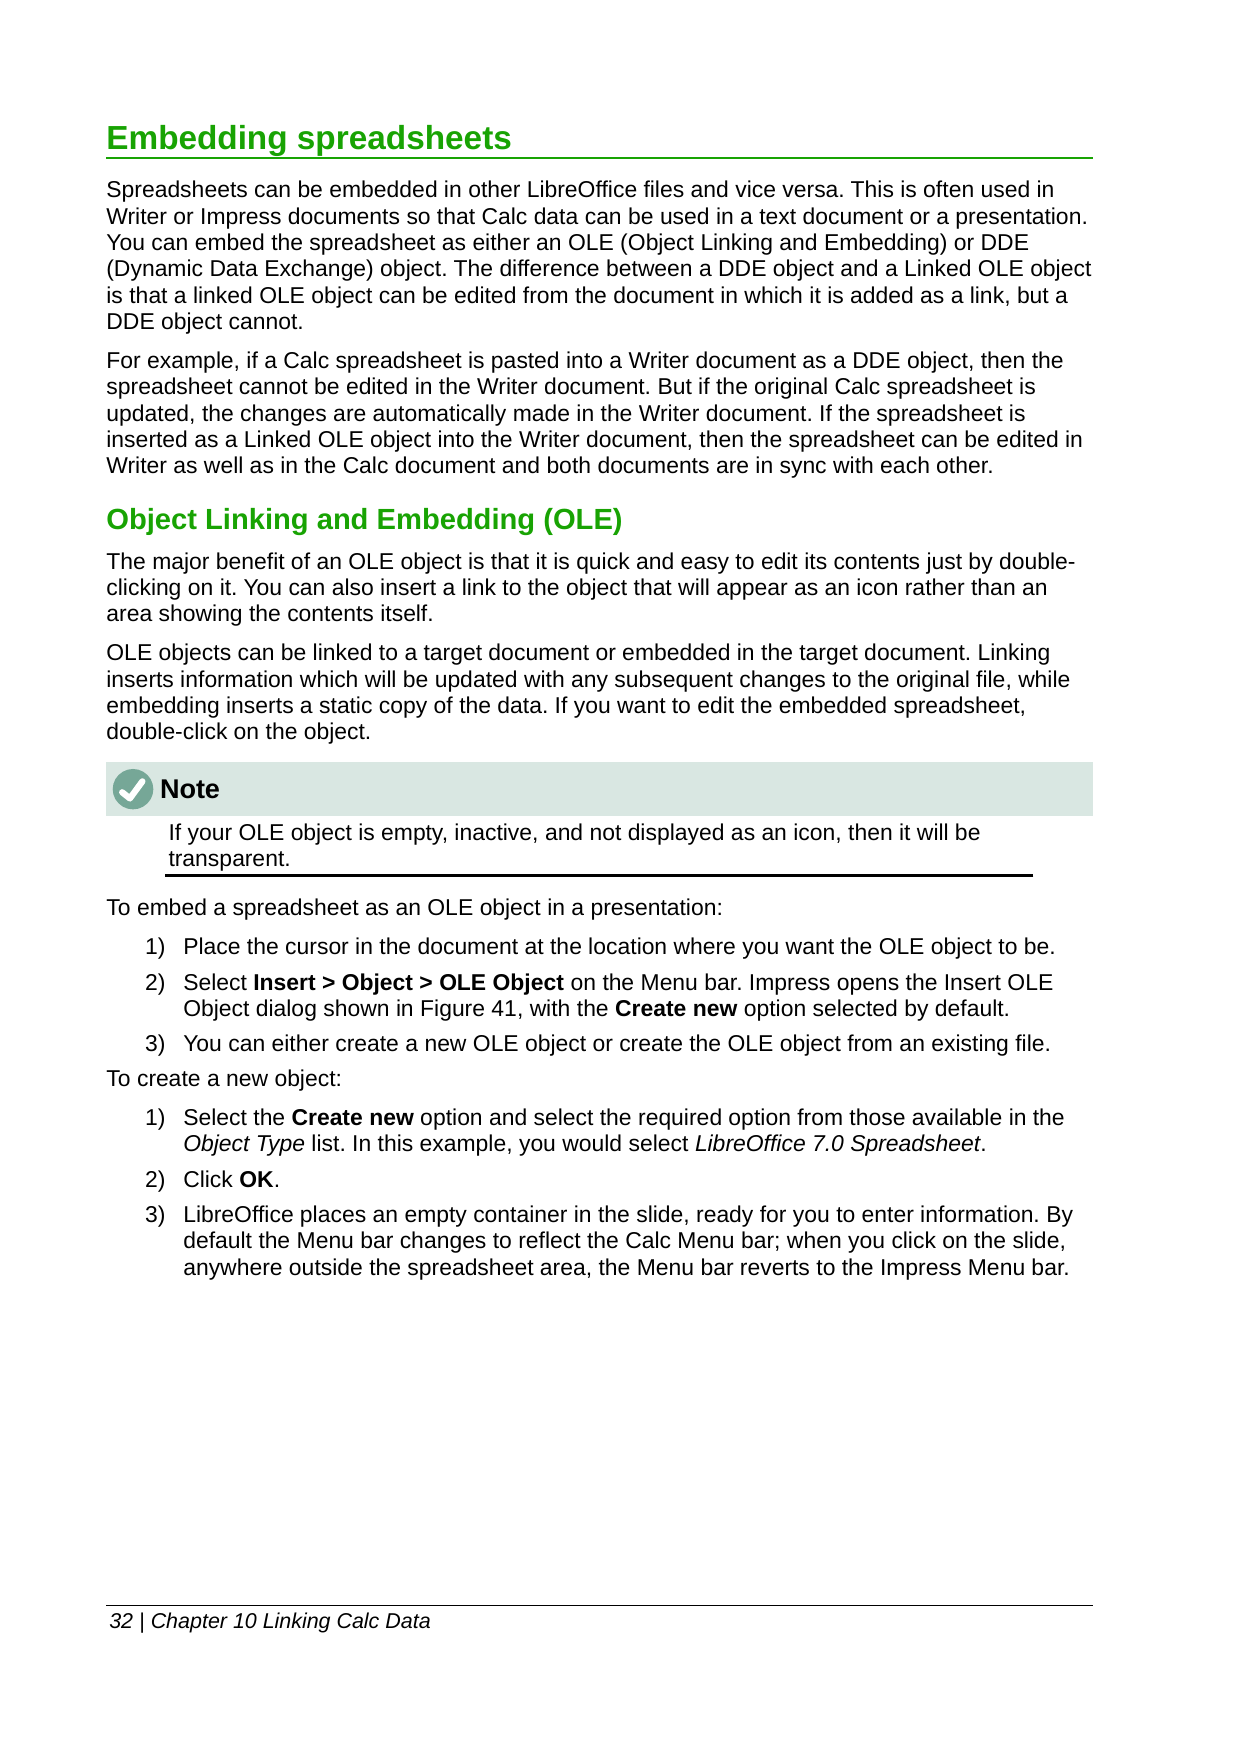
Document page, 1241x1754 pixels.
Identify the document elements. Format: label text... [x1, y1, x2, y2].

list You can either create a new OLE object or create the OLE object from an existing file. [165, 1030, 1093, 1056]
subtitle Object Linking and Embedding (OLE) [106, 502, 1093, 536]
list Select Insert > Object > OLE Object on the Menu bar. Impress opens the Insert OLE Object dialog shown in Figure 41, with the Create new option selected by default. [165, 968, 1093, 1021]
subtitle Embedding spreadsheets [106, 118, 1093, 157]
text Spreadsheets can be embedded in other LibreOffice files and vice versa. This is often used in Writer or Impress documents so that Calc data can be used in a text document or a presentation. You can embed the spreadsheet as either an OLE (Object Linking and Embedding) or DDE (Dynamic Data Exchange) object. The difference between a DDE object and a Linked OLE object is that a linked OLE object can be edited from the document in which it is added as a link, but a DDE object cannot. [106, 176, 1093, 334]
text If your OLE object is empty, inactive, and not displayed as an icon, then it will be transparent. [165, 816, 1033, 874]
subtitle Note [106, 762, 1093, 816]
list Select the Create new option and select the required option from those available in the Object Type list. In this example, you would select LibreOffice 7.0 Spreadsheet. [165, 1104, 1093, 1157]
list Click OK. [165, 1166, 1093, 1192]
text OLE objects can be linked to a target document or embedded in the target document. Linking inserts information which will be updated with any subsequent changes to the original file, while embedding inserts a static copy of the data. If you want to edit the embedded spreadsheet, double-click on the object. [106, 639, 1093, 745]
list LibreOffice places an empty container in the slide, ready for you to enter information. By default the Menu bar changes to reflect the Calc Menu bar; when you click on the slide, anywhere outside the spreadsheet area, the Menu bar reverts to the Impress Menu bar. [165, 1201, 1093, 1280]
text The major benefit of an OLE object is that it is quick and easy to edit its contents just by double-clicking on it. You can also insert a link to the object that will appear as an icon rather than an area showing the contents itself. [106, 548, 1093, 627]
list Place the cursor in the document at the location where you want the OLE object to be. [165, 933, 1093, 959]
text For example, if a Calc spreadsheet is pasted into a Writer document as a DDE object, then the spreadsheet cannot be edited in the Writer document. But if the original Calc spreadsheet is updated, the changes are automatically made in the Writer document. If the spreadsheet is inserted as a Linked OLE object into the Writer document, then the spreadsheet can be edited in Writer as well as in the Calc document and both documents are in sync with each other. [106, 347, 1093, 479]
list To embed a spreadsheet as an OLE object in a presentation: [106, 894, 1093, 921]
text To create a new object: [106, 1065, 1093, 1092]
